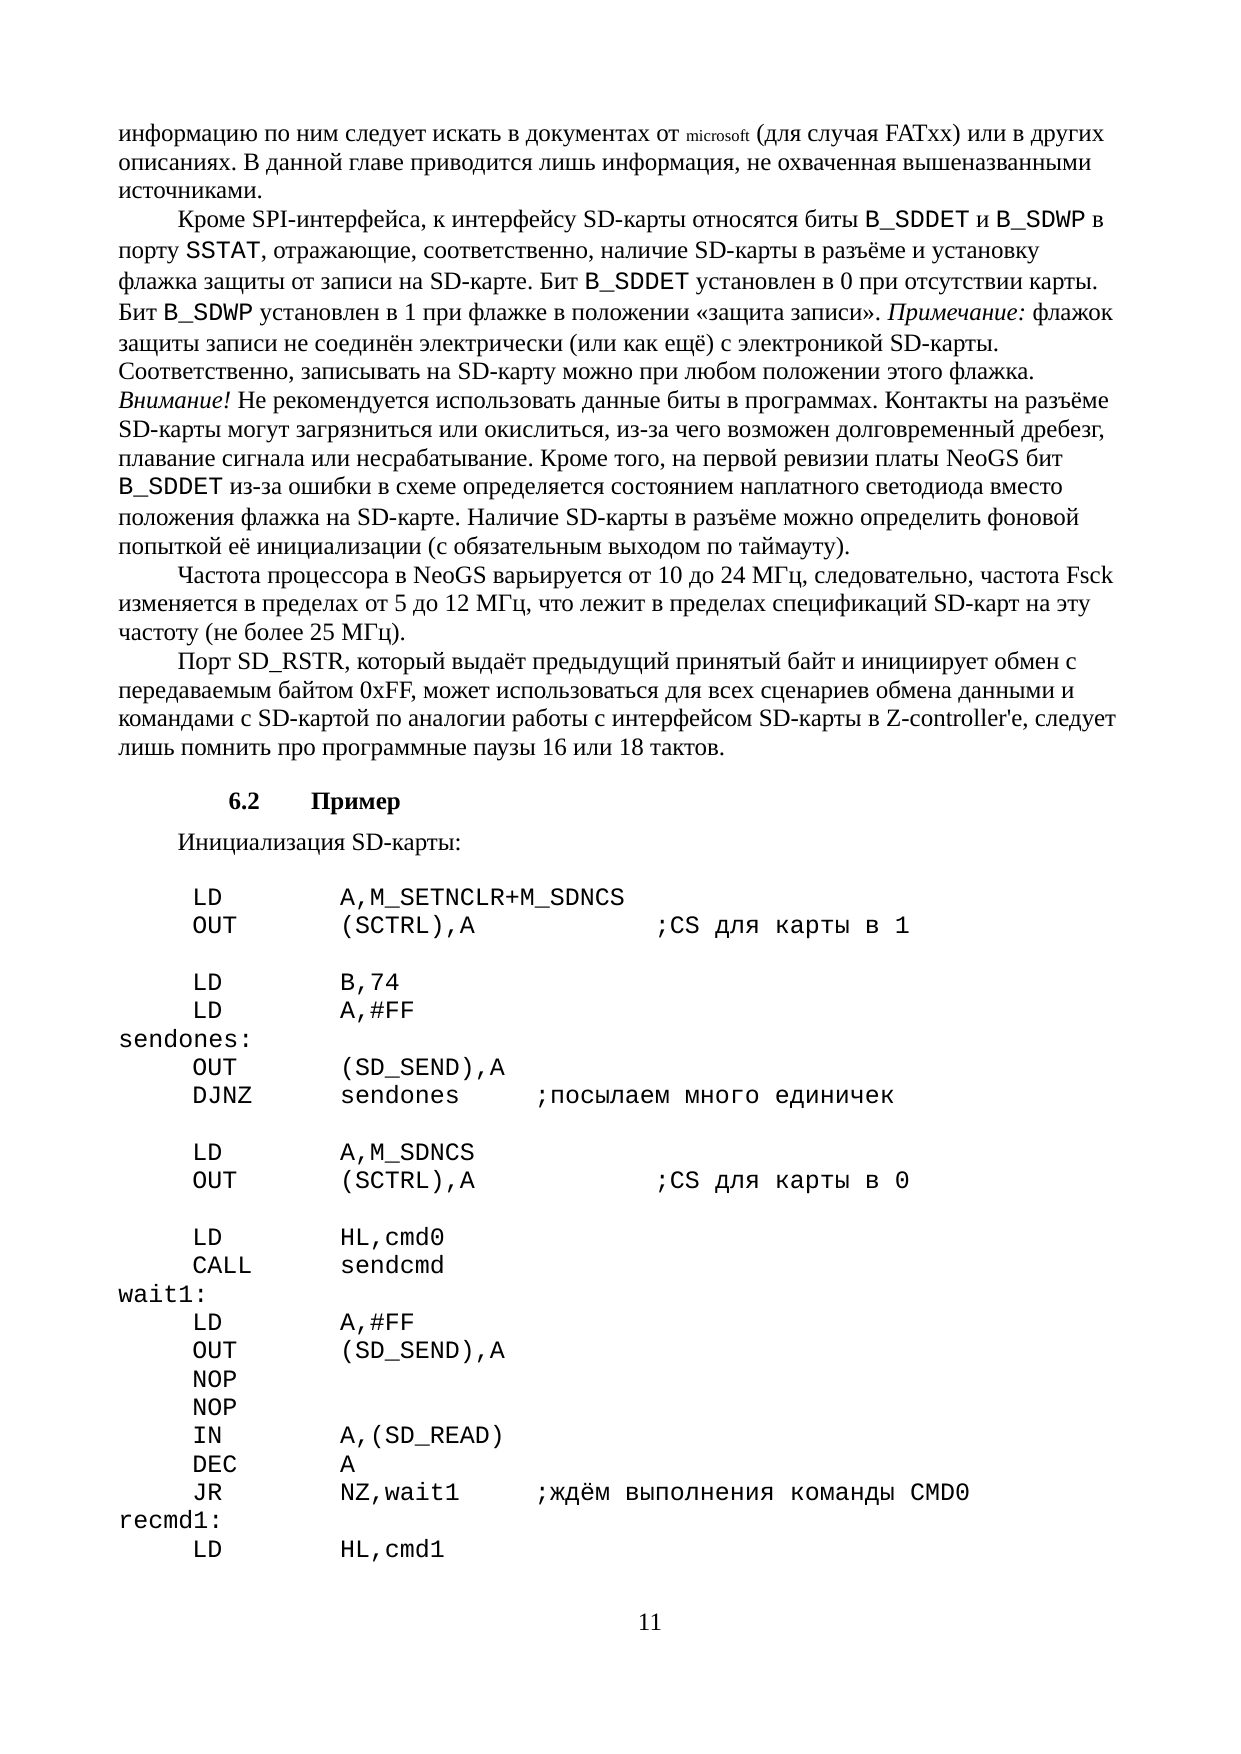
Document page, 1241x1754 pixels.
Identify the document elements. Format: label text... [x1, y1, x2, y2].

text OUT (SD_SEND),A [118, 1055, 1122, 1083]
text LD HL,cmd1 [118, 1536, 1122, 1565]
text LD A,M_SETNCLR+M_SDNCS [118, 885, 1122, 913]
text OUT (SCTRL),A ;CS для карты в 1 [118, 913, 1122, 941]
text recmd1: [118, 1508, 1122, 1536]
text LD HL,cmd0 [118, 1225, 1122, 1253]
subtitle Пример [163, 786, 1122, 815]
text sendones: [118, 1026, 1122, 1055]
text JR NZ,wait1 ;ждём выполнения команды CMD0 [118, 1480, 1122, 1508]
text OUT (SD_SEND),A [118, 1338, 1122, 1366]
text Кроме SPI-интерфейса, к интерфейсу SD-карты относятся биты B_SDDET и B_SDWP в порту SSTAT, отражающие, соответственно, наличие SD-карты в разъёме и установку флажка защиты от записи на SD-карте. Бит B_SDDET установлен в 0 при отсутствии карты. Бит B_SDWP установлен в 1 при флажке в положении «защита записи». Примечание: флажок защиты записи не соединён электрически (или как ещё) с электроникой SD-карты. Соответственно, записывать на SD-карту можно при любом положении этого флажка. Внимание! Не рекомендуется использовать данные биты в программах. Контакты на разъёме SD-карты могут загрязниться или окислиться, из-за чего возможен долговременный дребезг, плавание сигнала или несрабатывание. Кроме того, на первой ревизии платы NeoGS бит B_SDDET из-за ошибки в схеме определяется состоянием наплатного светодиода вместо положения флажка на SD-карте. Наличие SD-карты в разъёме можно определить фоновой попыткой её инициализации (с обязательным выходом по таймауту). [118, 204, 1122, 560]
text LD B,74 [118, 970, 1122, 998]
text Частота процессора в NeoGS варьируется от 10 до 24 МГц, следовательно, частота Fsck изменяется в пределах от 5 до 12 МГц, что лежит в пределах спецификаций SD-карт на эту частоту (не более 25 МГц). [118, 560, 1122, 646]
text LD A,#FF [118, 998, 1122, 1026]
text CALL sendcmd [118, 1253, 1122, 1281]
text OUT (SCTRL),A ;CS для карты в 0 [118, 1168, 1122, 1196]
text NOP [118, 1395, 1122, 1423]
text NOP [118, 1366, 1122, 1395]
text IN A,(SD_READ) [118, 1423, 1122, 1451]
text Порт SD_RSTR, который выдаёт предыдущий принятый байт и инициирует обмен с передаваемым байтом 0xFF, может использоваться для всех сценариев обмена данными и командами с SD-картой по аналогии работы с интерфейсом SD-карты в Z-controller'е, следует лишь помнить про программные паузы 16 или 18 тактов. [118, 646, 1122, 761]
text LD A,#FF [118, 1310, 1122, 1338]
text wait1: [118, 1281, 1122, 1310]
text DEC A [118, 1451, 1122, 1480]
text Инициализация SD-карты: [118, 827, 1122, 856]
text информацию по ним следует искать в документах от microsoft (для случая FATxx) или в других описаниях. В данной главе приводится лишь информация, не охваченная вышеназванными источниками. [118, 118, 1122, 204]
text LD A,M_SDNCS [118, 1140, 1122, 1168]
text DJNZ sendones ;посылаем много единичек [118, 1083, 1122, 1111]
